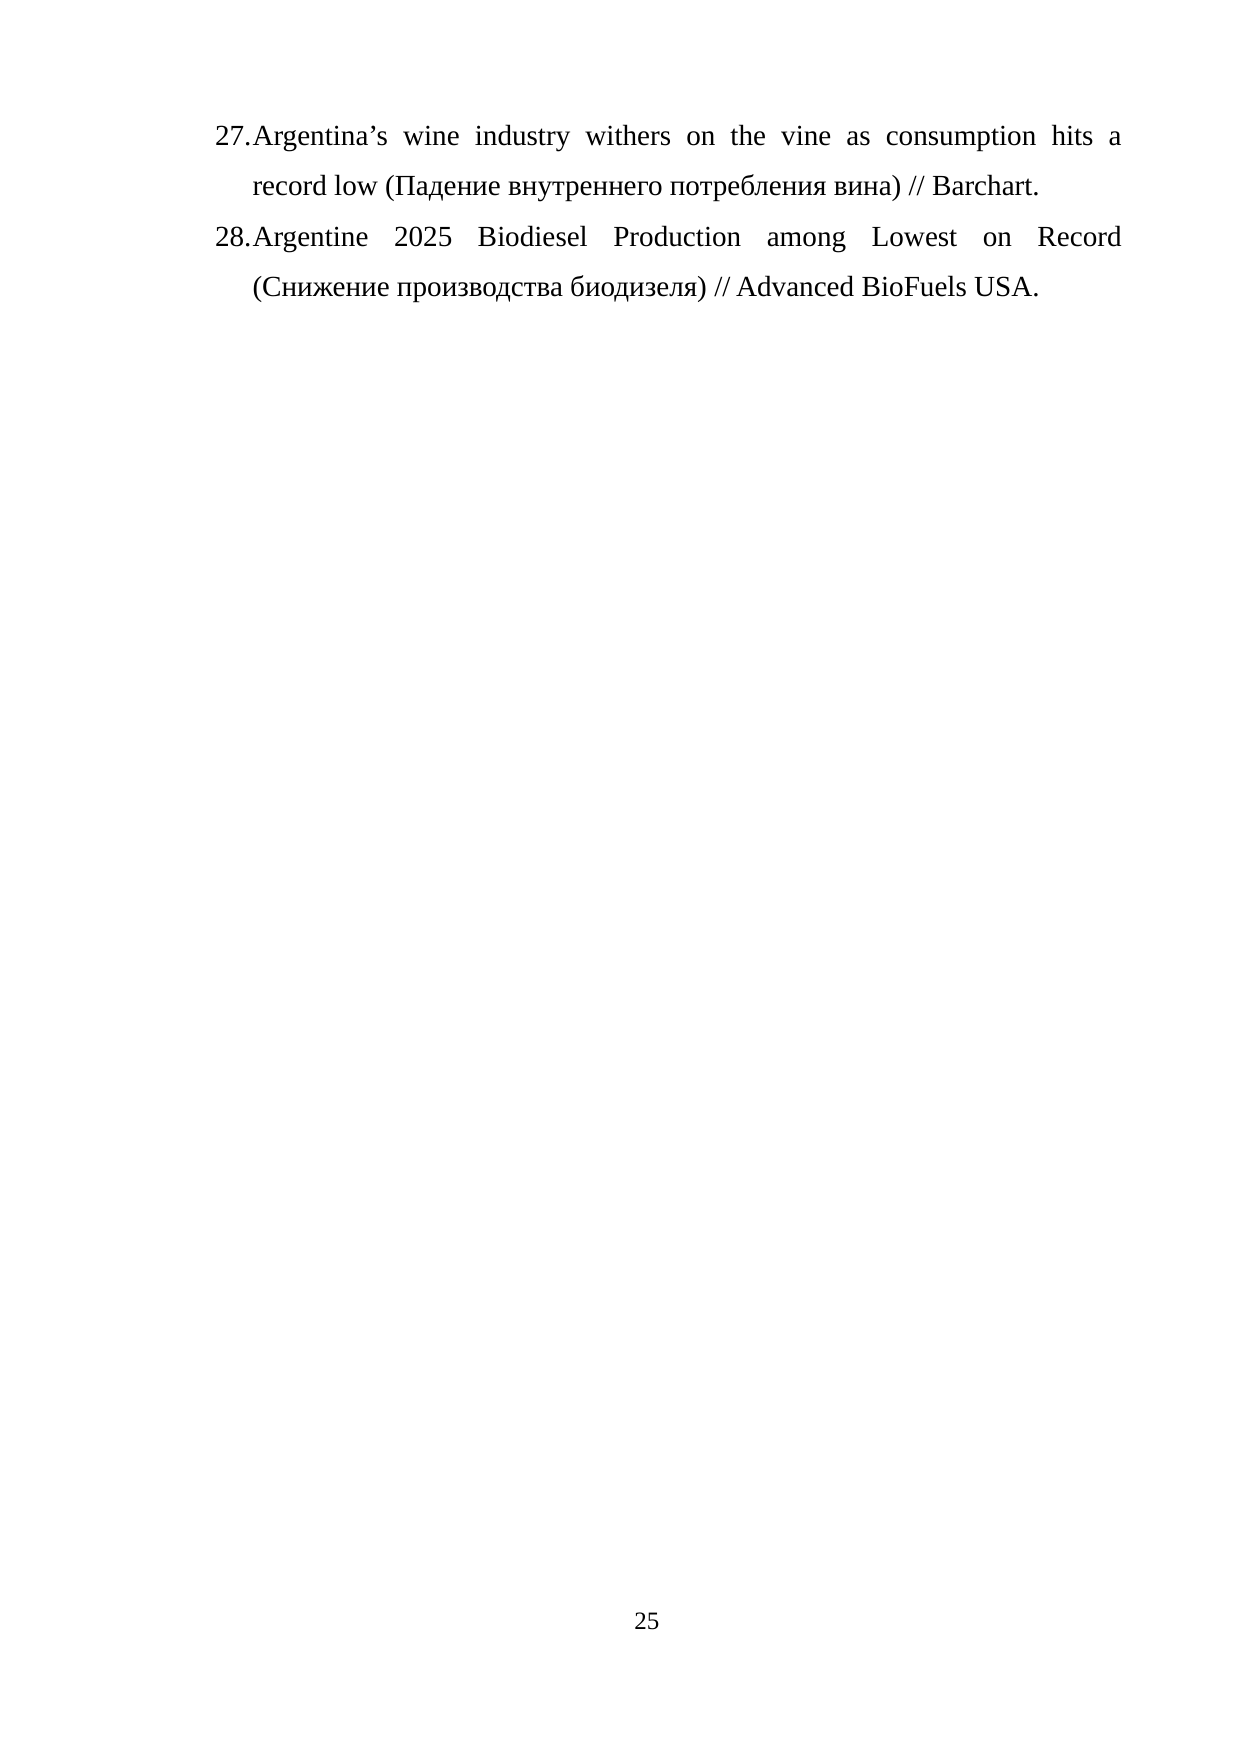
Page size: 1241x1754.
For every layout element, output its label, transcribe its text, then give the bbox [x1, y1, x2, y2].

list Argentine 2025 Biodiesel Production among Lowest on Record (Снижение производства биодизеля) // Advanced BioFuels USA. [215, 219, 1122, 303]
list Argentina’s wine industry withers on the vine as consumption hits a record low (Падение внутреннего потребления вина) // Barchart. [215, 118, 1122, 202]
